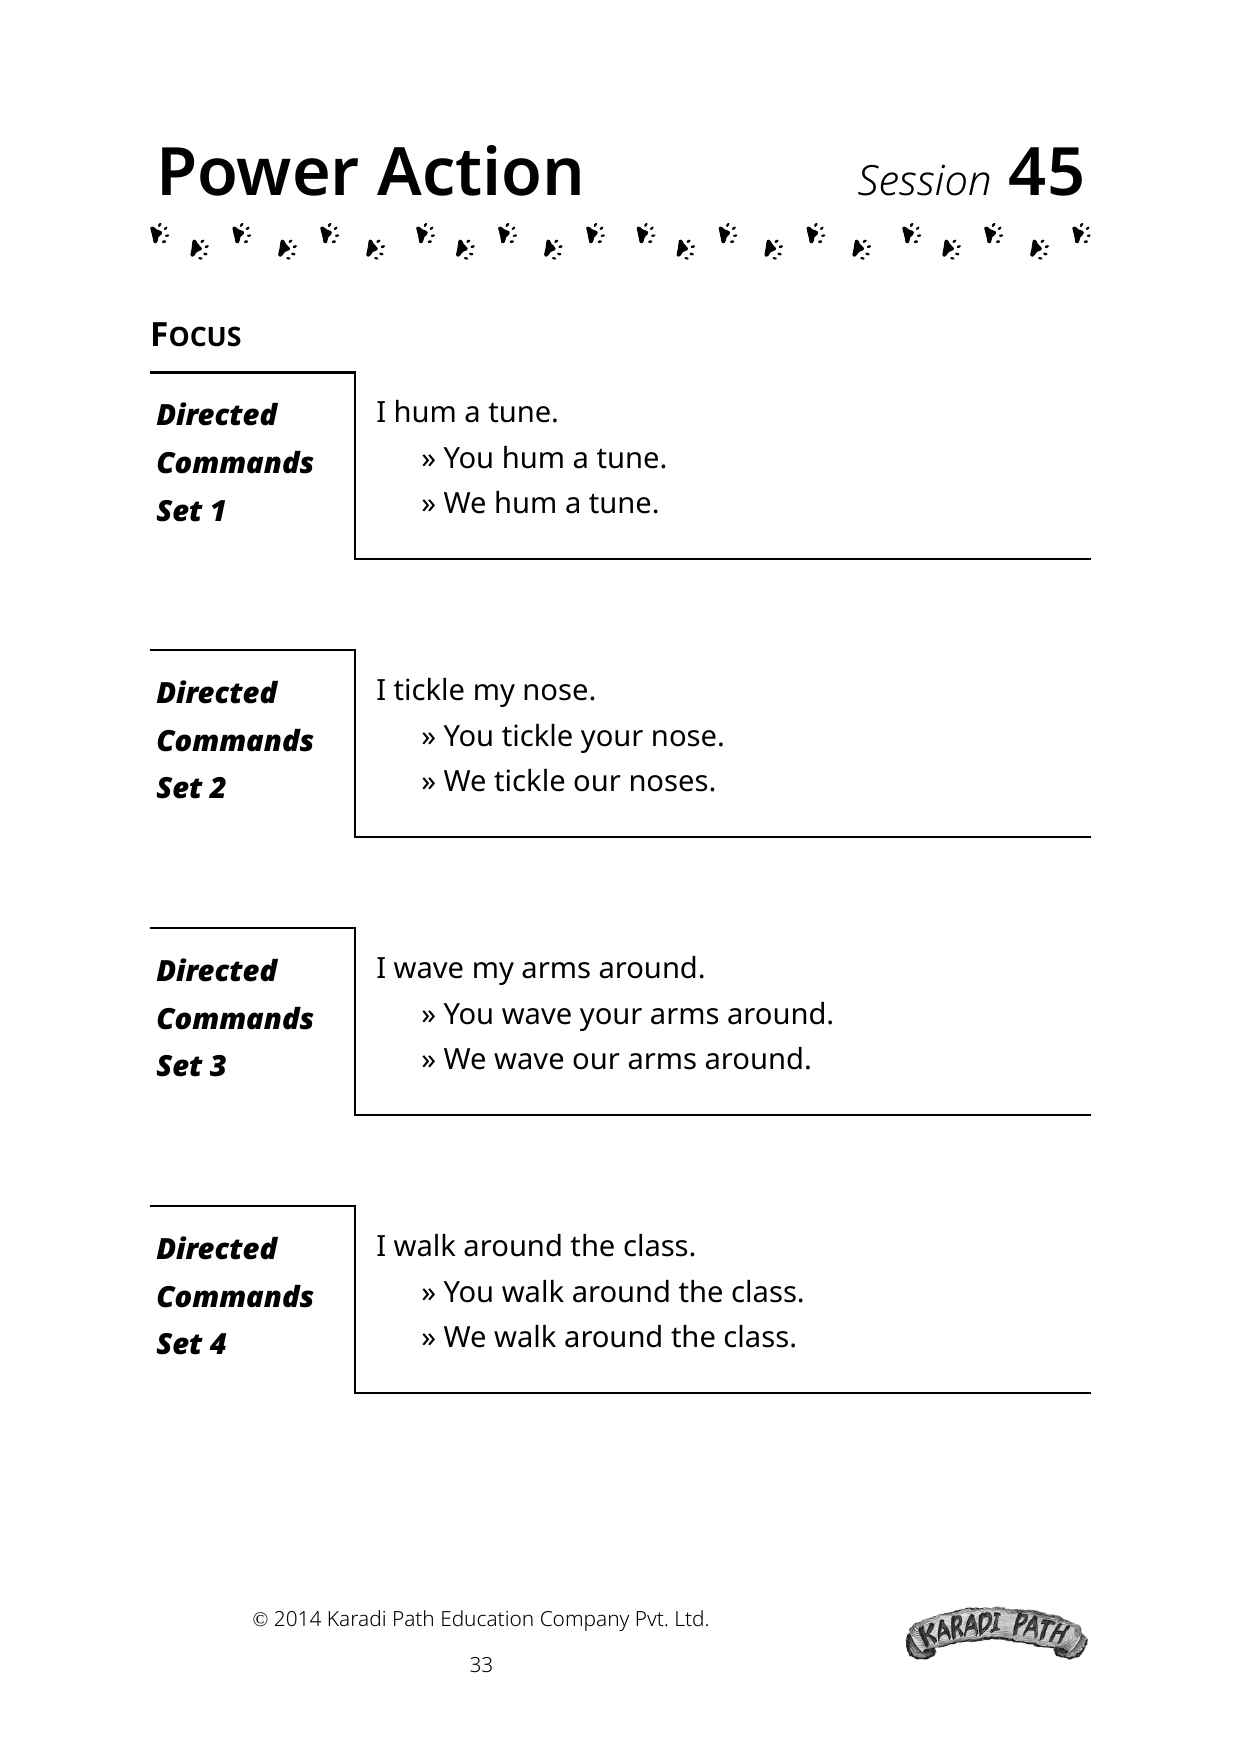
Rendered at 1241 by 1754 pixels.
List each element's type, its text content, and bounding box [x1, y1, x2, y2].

table_cell [150, 836, 355, 927]
picture [150, 223, 1091, 265]
table_cell Directed Commands Set 2 [150, 651, 354, 836]
table_header Directed Commands Set 1 [150, 374, 354, 558]
table_header Power Action [150, 119, 809, 223]
table_cell [355, 838, 1091, 927]
table_cell I walk around the class. » You walk around the class. » We walk around the class. [356, 1205, 1091, 1392]
table_cell I tickle my nose. » You tickle your nose. » We tickle our noses. [356, 649, 1091, 836]
table_cell I wave my arms around. » You wave your arms around. » We wave our arms around. [356, 927, 1091, 1114]
table_header Session 45 [809, 119, 1091, 223]
table_cell [355, 1116, 1091, 1205]
table_cell [355, 560, 1091, 649]
table_header [809, 265, 1091, 288]
table_cell Directed Commands Set 4 [150, 1207, 354, 1392]
table_header [150, 265, 809, 288]
table_cell [150, 1114, 355, 1205]
picture [903, 1604, 1091, 1663]
subtitle Focus [150, 311, 1091, 356]
table_cell [150, 558, 355, 649]
table_cell Directed Commands Set 3 [150, 929, 354, 1114]
table_header I hum a tune. » You hum a tune. » We hum a tune. [356, 371, 1091, 558]
